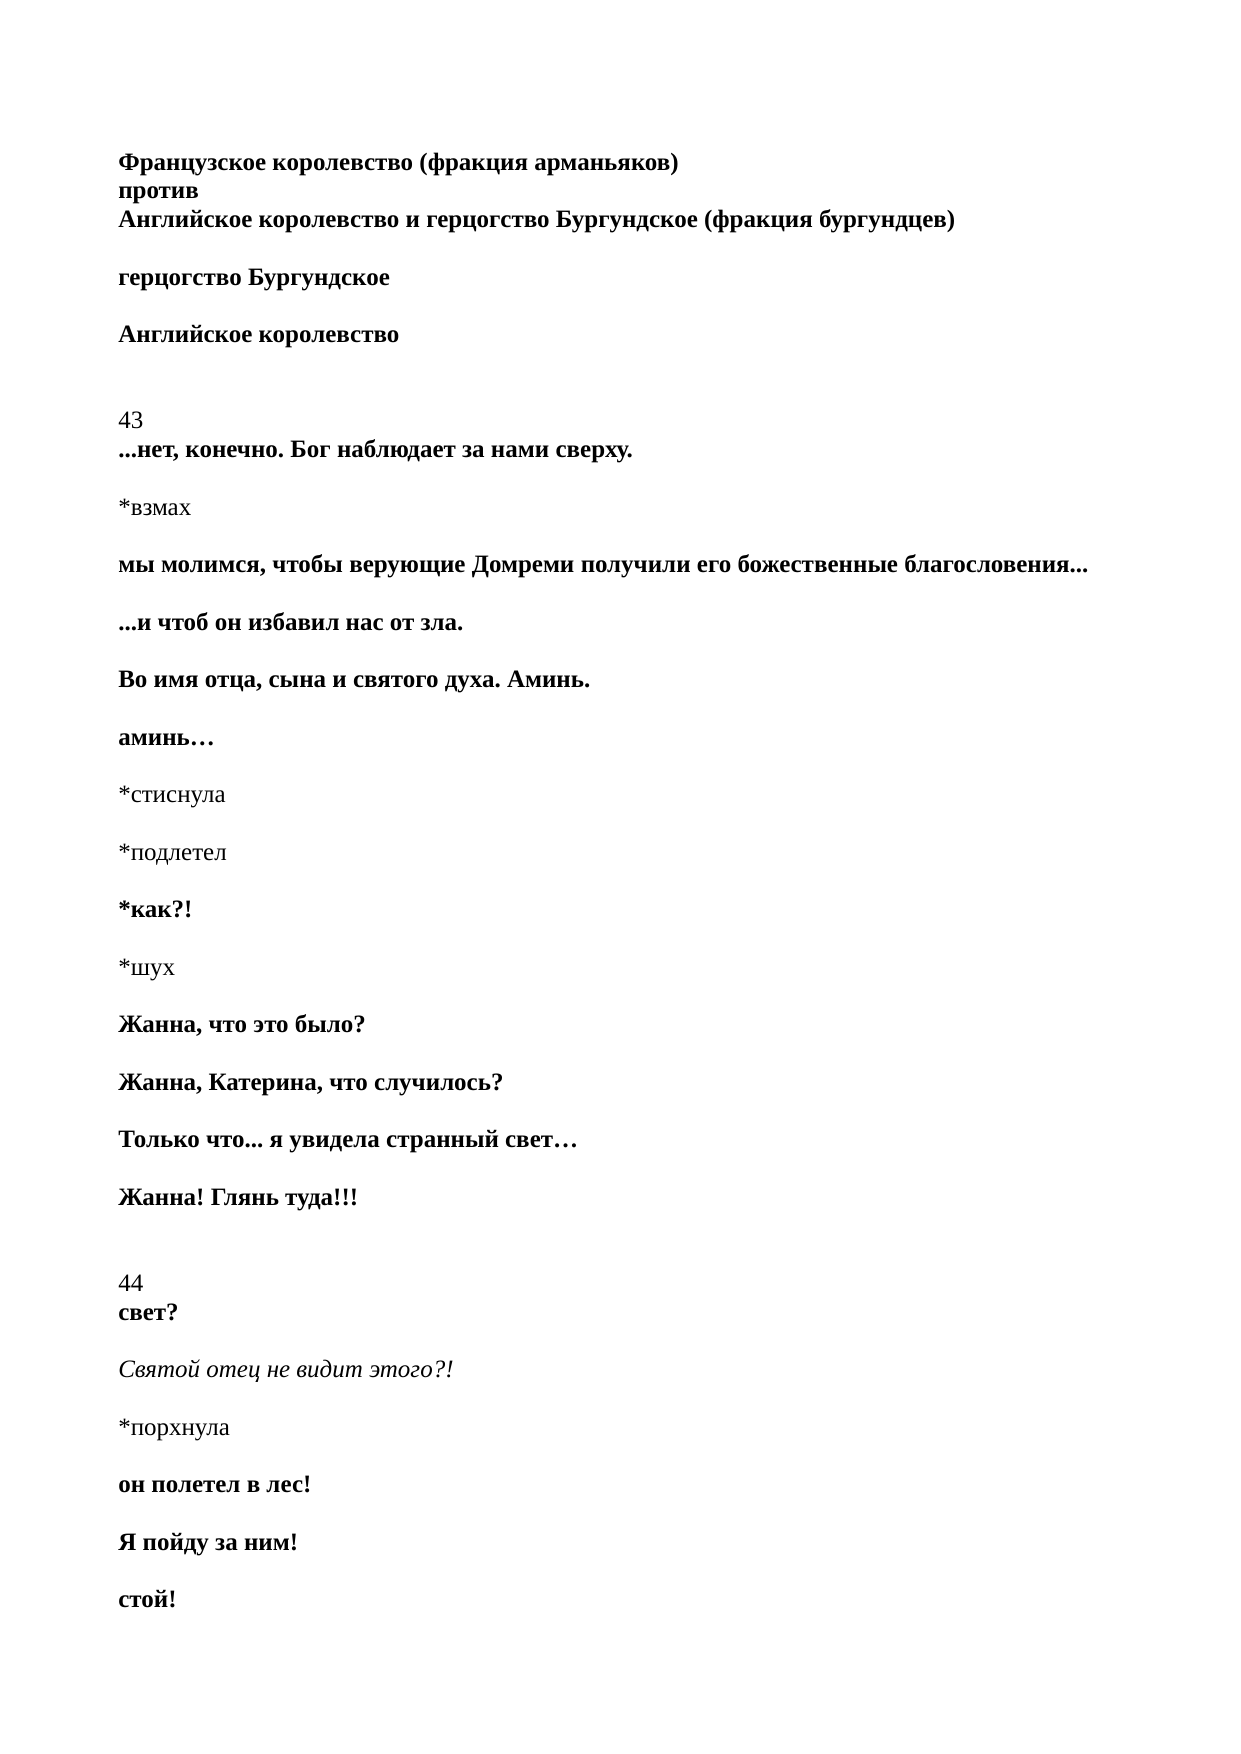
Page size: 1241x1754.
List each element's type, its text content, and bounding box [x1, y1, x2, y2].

text 43 [118, 406, 1122, 434]
text Только что... я увидела странный свет… [118, 1124, 1122, 1153]
text против [118, 176, 1122, 204]
text он полетел в лес! [118, 1469, 1122, 1498]
text *шух [118, 952, 1122, 981]
text Жанна, что это было? [118, 1009, 1122, 1038]
text Я пойду за ним! [118, 1527, 1122, 1556]
text Жанна! Глянь туда!!! [118, 1182, 1122, 1211]
text Английское королевство и герцогство Бургундское (фракция бургундцев) [118, 204, 1122, 233]
text Английское королевство [118, 319, 1122, 348]
text *взмах [118, 492, 1122, 521]
text стой! [118, 1584, 1122, 1613]
text Французское королевство (фракция арманьяков) [118, 147, 1122, 176]
text *подлетел [118, 837, 1122, 866]
text *стиснула [118, 779, 1122, 808]
text ...и чтоб он избавил нас от зла. [118, 607, 1122, 636]
text аминь… [118, 722, 1122, 751]
text Святой отец не видит этого?! [118, 1354, 1122, 1383]
text 44 [118, 1268, 1122, 1297]
text Жанна, Катерина, что случилось? [118, 1067, 1122, 1096]
text свет? [118, 1297, 1122, 1326]
text ...нет, конечно. Бог наблюдает за нами сверху. [118, 434, 1122, 463]
text Во имя отца, сына и святого духа. Аминь. [118, 664, 1122, 693]
text мы молимся, чтобы верующие Домреми получили его божественные благословения... [118, 549, 1122, 578]
text *как?! [118, 894, 1122, 923]
text герцогство Бургундское [118, 262, 1122, 291]
text *порхнула [118, 1412, 1122, 1441]
